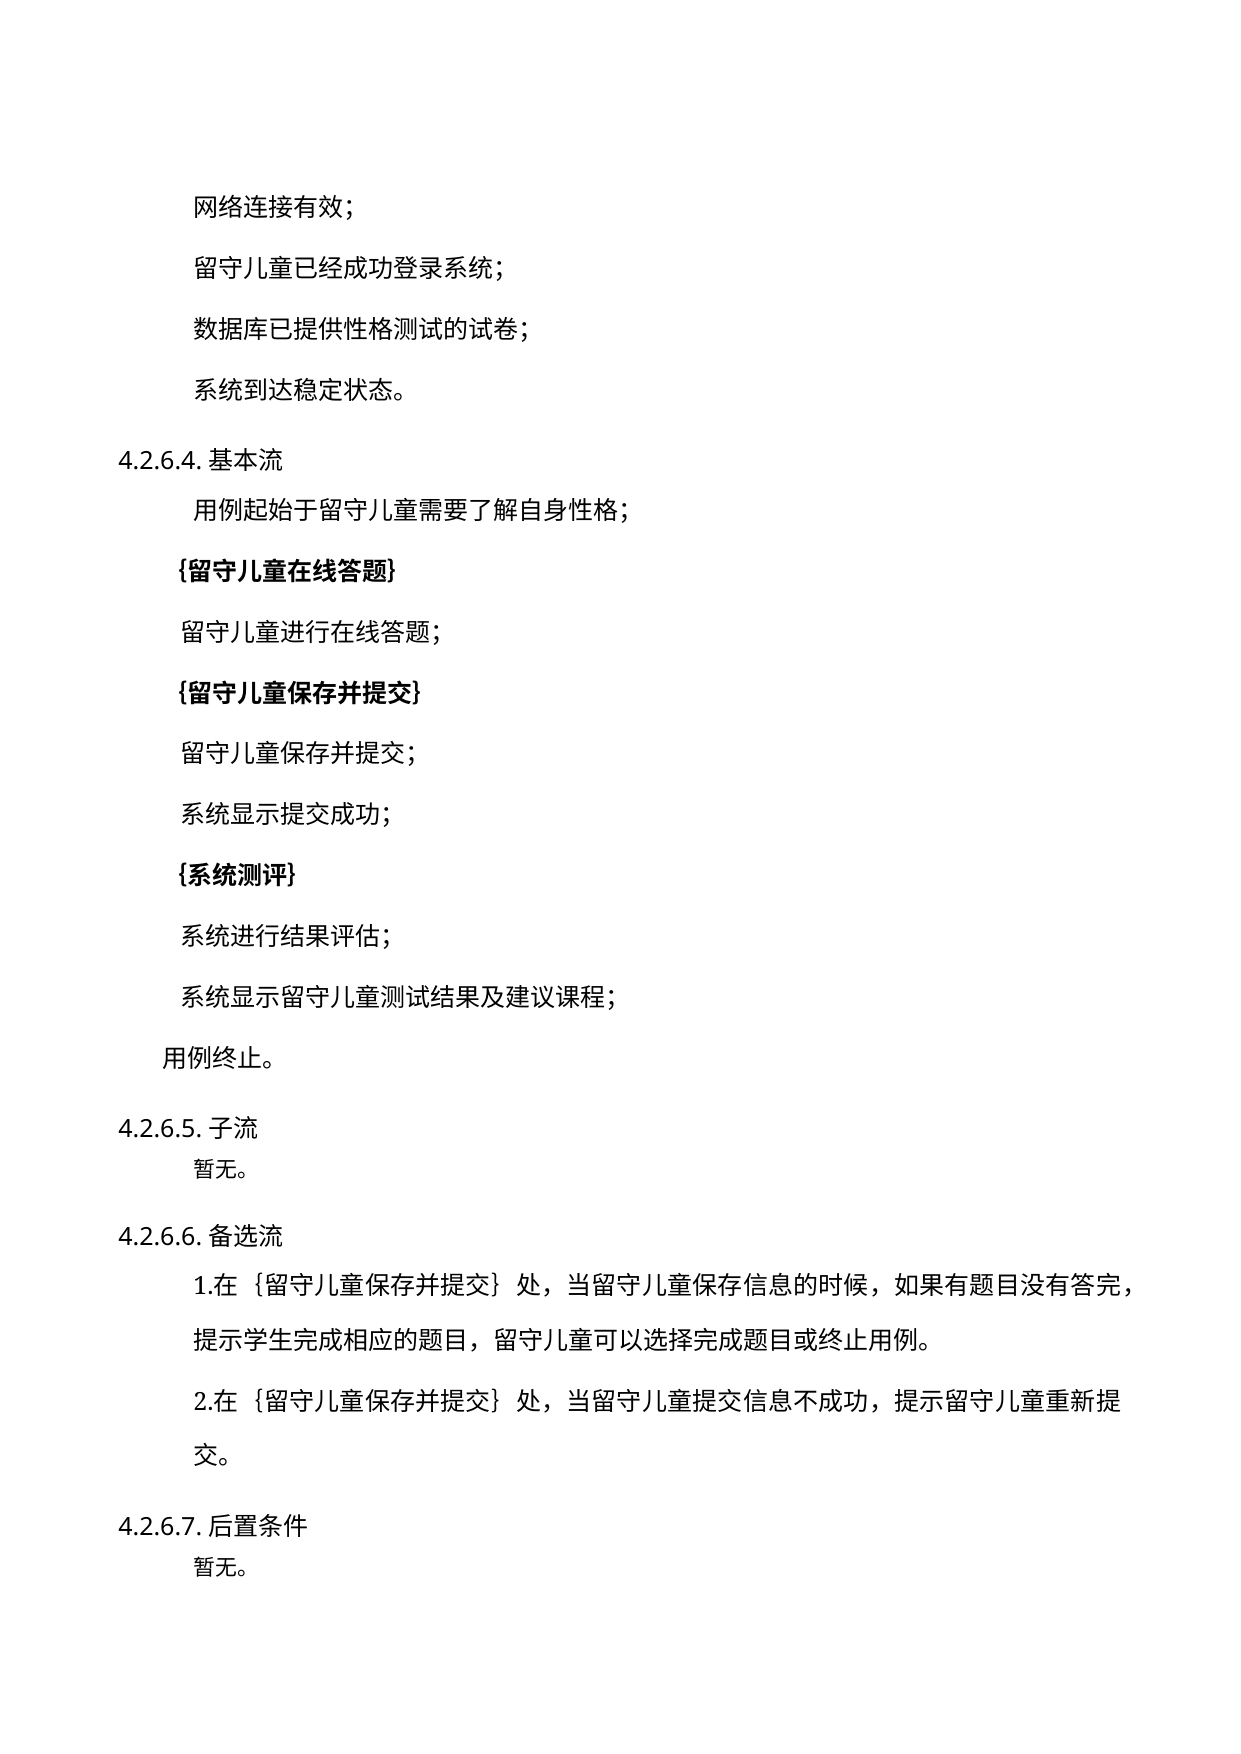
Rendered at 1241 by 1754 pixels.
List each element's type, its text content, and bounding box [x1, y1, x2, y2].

list 留守儿童已经成功登录系统； [156, 248, 1122, 285]
text 系统显示提交成功； [118, 795, 1122, 831]
text 留守儿童进行在线答题； [118, 612, 1122, 648]
list 网络连接有效； [156, 188, 1122, 224]
list 数据库已提供性格测试的试卷； [156, 309, 1122, 346]
subtitle 备选流 [118, 1216, 1122, 1252]
text ｛留守儿童在线答题｝ [118, 551, 1122, 588]
list 系统到达稳定状态。 [156, 370, 1122, 406]
list 用例起始于留守儿童需要了解自身性格； [156, 491, 1122, 527]
list 2.在｛留守儿童保存并提交｝处，当留守儿童提交信息不成功，提示留守儿童重新提交。 [156, 1381, 1122, 1472]
subtitle 子流 [118, 1109, 1122, 1145]
subtitle 基本流 [118, 441, 1122, 477]
text 用例终止。 [118, 1038, 1122, 1074]
list 暂无。 [156, 1549, 1122, 1581]
text 系统进行结果评估； [118, 916, 1122, 953]
text ｛系统测评｝ [118, 856, 1122, 892]
text 系统显示留守儿童测试结果及建议课程； [118, 977, 1122, 1013]
list 暂无。 [156, 1152, 1122, 1184]
list 1.在｛留守儿童保存并提交｝处，当留守儿童保存信息的时候，如果有题目没有答完，提示学生完成相应的题目，留守儿童可以选择完成题目或终止用例。 [156, 1266, 1122, 1356]
subtitle 后置条件 [118, 1506, 1122, 1542]
text 留守儿童保存并提交； [118, 734, 1122, 770]
text ｛留守儿童保存并提交｝ [118, 673, 1122, 709]
